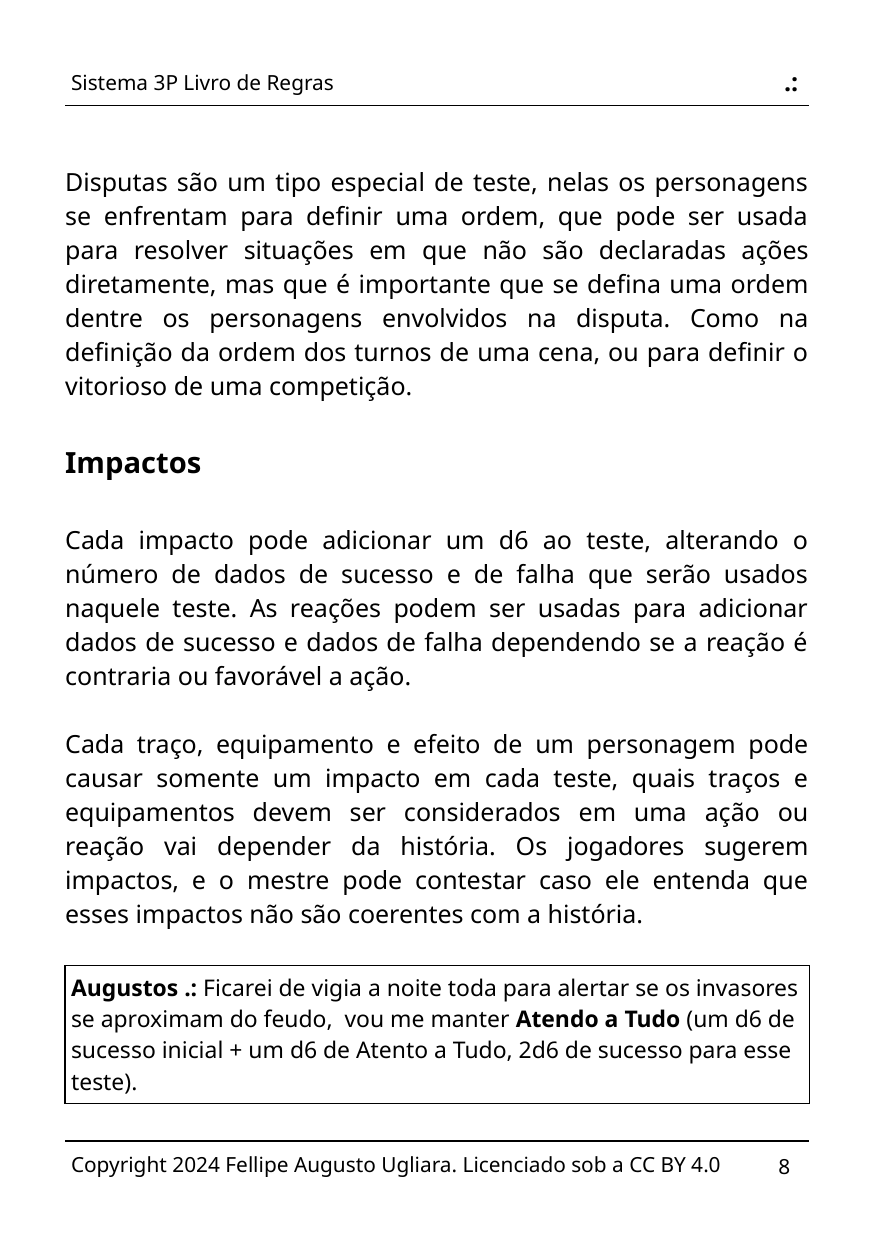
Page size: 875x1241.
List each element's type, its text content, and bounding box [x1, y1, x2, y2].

subtitle Impactos [65, 443, 809, 482]
table_header Augustos .: Ficarei de vigia a noite toda para alertar se os invasores se aproximam do feudo, vou me manter Atendo a Tudo (um d6 de sucesso inicial + um d6 de Atento a Tudo, 2d6 de sucesso para esse teste). [66, 966, 809, 1103]
text Disputas são um tipo especial de teste, nelas os personagens se enfrentam para definir uma ordem, que pode ser usada para resolver situações em que não são declaradas ações diretamente, mas que é importante que se defina uma ordem dentre os personagens envolvidos na disputa. Como na definição da ordem dos turnos de uma cena, ou para definir o vitorioso de uma competição. [65, 164, 809, 403]
text Cada traço, equipamento e efeito de um personagem pode causar somente um impacto em cada teste, quais traços e equipamentos devem ser considerados em uma ação ou reação vai depender da história. Os jogadores sugerem impactos, e o mestre pode contestar caso ele entenda que esses impactos não são coerentes com a história. [65, 727, 809, 931]
text Cada impacto pode adicionar um d6 ao teste, alterando o número de dados de sucesso e de falha que serão usados naquele teste. As reações podem ser usadas para adicionar dados de sucesso e dados de falha dependendo se a reação é contraria ou favorável a ação. [65, 522, 809, 693]
